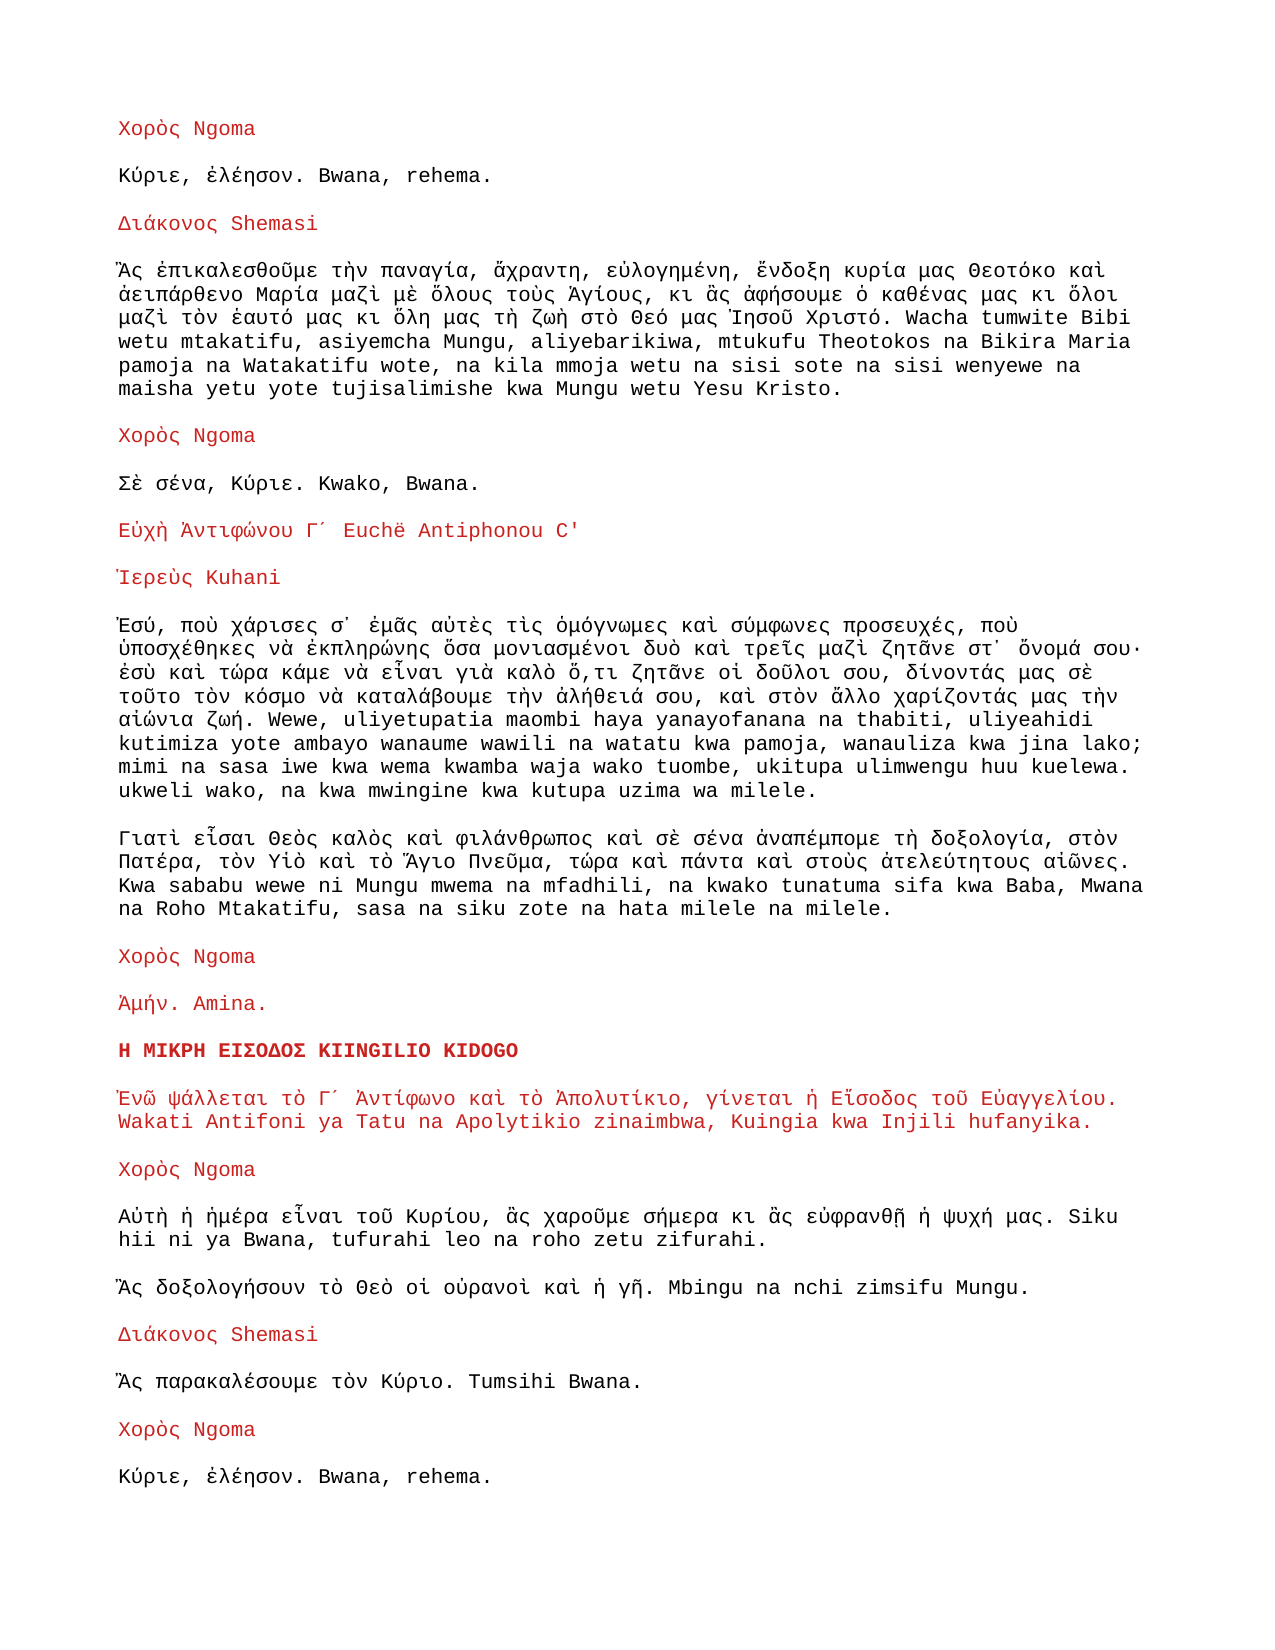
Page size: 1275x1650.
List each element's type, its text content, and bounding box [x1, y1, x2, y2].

text Χορὸς Ngoma [118, 118, 1157, 142]
text Η ΜΙΚΡΗ ΕΙΣΟΔΟΣ KIINGILIO KIDOGO [118, 1040, 1157, 1064]
text Ἂς δοξολογήσουν τὸ Θεὸ οἱ οὐρανοὶ καὶ ἡ γῆ. Mbingu na nchi zimsifu Mungu. [118, 1277, 1157, 1300]
text Αὐτὴ ἡ ἡμέρα εἶναι τοῦ Κυρίου, ἂς χαροῦμε σήμερα κι ἂς εὐφρανθῇ ἡ ψυχή μας. Siku hii ni ya Bwana, tufurahi leo na roho zetu zifurahi. [118, 1206, 1157, 1253]
text Ἐσύ, ποὺ χάρισες σ᾿ ἐμᾶς αὐτὲς τὶς ὁμόγνωμες καὶ σύμφωνες προσευχές, ποὺ ὑποσχέθηκες νὰ ἐκπληρώνης ὅσα μονιασμένοι δυὸ καὶ τρεῖς μαζὶ ζητᾶνε στ᾿ ὄνομά σου· ἐσὺ καὶ τώρα κάμε νὰ εἶναι γιὰ καλὸ ὅ,τι ζητᾶνε οἱ δοῦλοι σου, δίνοντάς μας σὲ τοῦτο τὸν κόσμο νὰ καταλάβουμε τὴν ἀλήθειά σου, καὶ στὸν ἄλλο χαρίζοντάς μας τὴν αἰώνια ζωή. Wewe, uliyetupatia maombi haya yanayofanana na thabiti, uliyeahidi kutimiza yote ambayo wanaume wawili na watatu kwa pamoja, wanauliza kwa jina lako; mimi na sasa iwe kwa wema kwamba waja wako tuombe, ukitupa ulimwengu huu kuelewa. ukweli wako, na kwa mwingine kwa kutupa uzima wa milele. [118, 615, 1157, 804]
text Ἀμήν. Amina. [118, 993, 1157, 1017]
text Διάκονος Shemasi [118, 213, 1157, 236]
text Γιατὶ εἶσαι Θεὸς καλὸς καὶ φιλάνθρωπος καὶ σὲ σένα ἀναπέμπομε τὴ δοξολογία, στὸν Πατέρα, τὸν Υἱὸ καὶ τὸ Ἅγιο Πνεῦμα, τώρα καὶ πάντα καὶ στοὺς ἀτελεύτητους αἰῶνες. Kwa sababu wewe ni Mungu mwema na mfadhili, na kwako tunatuma sifa kwa Baba, Mwana na Roho Mtakatifu, sasa na siku zote na hata milele na milele. [118, 827, 1157, 922]
text Ἂς παρακαλέσουμε τὸν Κύριο. Tumsihi Bwana. [118, 1371, 1157, 1395]
text Σὲ σένα, Κύριε. Kwako, Bwana. [118, 473, 1157, 496]
text Κύριε, ἐλέησον. Bwana, rehema. [118, 165, 1157, 189]
text Ἂς ἐπικαλεσθοῦμε τὴν παναγία, ἄχραντη, εὐλογημένη, ἔνδοξη κυρία μας Θεοτόκο καὶ ἀειπάρθενο Μαρία μαζὶ μὲ ὅλους τοὺς Ἁγίους, κι ἂς ἀφήσουμε ὁ καθένας μας κι ὅλοι μαζὶ τὸν ἑαυτό μας κι ὅλη μας τὴ ζωὴ στὸ Θεό μας Ἰησοῦ Χριστό. Wacha tumwite Bibi wetu mtakatifu, asiyemcha Mungu, aliyebarikiwa, mtukufu Theotokos na Bikira Maria pamoja na Watakatifu wote, na kila mmoja wetu na sisi sote na sisi wenyewe na maisha yetu yote tujisalimishe kwa Mungu wetu Yesu Kristo. [118, 260, 1157, 402]
text Διάκονος Shemasi [118, 1324, 1157, 1348]
text Εὐχὴ Ἀντιφώνου Γ´ Euchë Antiphonou C' [118, 520, 1157, 544]
text Κύριε, ἐλέησον. Bwana, rehema. [118, 1466, 1157, 1489]
text Χορὸς Ngoma [118, 946, 1157, 969]
text Ἱερεὺς Kuhani [118, 567, 1157, 591]
text Χορὸς Ngoma [118, 1419, 1157, 1442]
text Χορὸς Ngoma [118, 1158, 1157, 1182]
text Ἐνῶ ψάλλεται τὸ Γ´ Ἀντίφωνο καὶ τὸ Ἀπολυτίκιο, γίνεται ἡ Εἴσοδος τοῦ Εὐαγγελίου. Wakati Antifoni ya Tatu na Apolytikio zinaimbwa, Kuingia kwa Injili hufanyika. [118, 1088, 1157, 1135]
text Χορὸς Ngoma [118, 426, 1157, 449]
